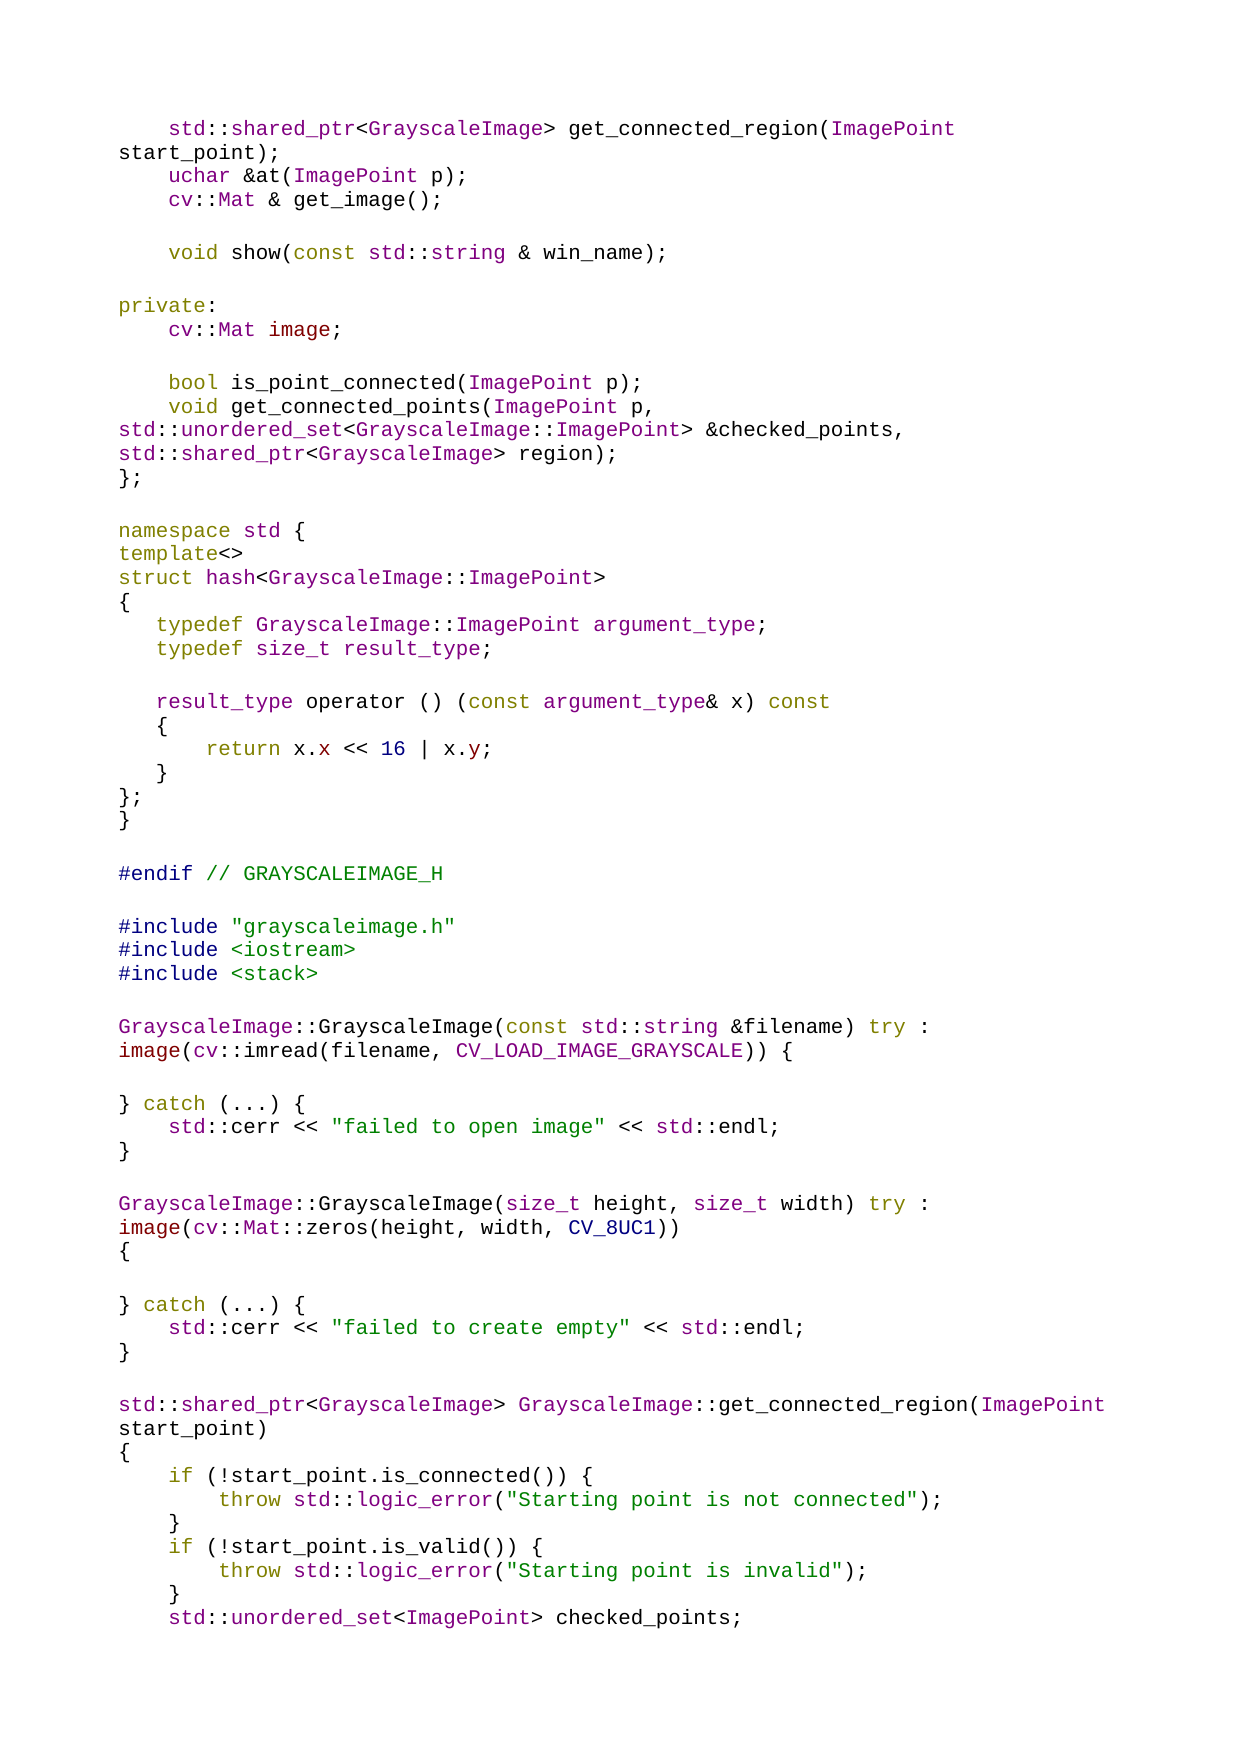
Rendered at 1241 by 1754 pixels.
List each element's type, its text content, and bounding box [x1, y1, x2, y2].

text } catch (...) { [118, 1294, 1122, 1317]
text { [118, 1441, 1122, 1465]
text } [118, 1140, 1122, 1164]
text GrayscaleImage::GrayscaleImage(const std::string &filename) try : image(cv::imread(filename, CV_LOAD_IMAGE_GRAYSCALE)) { [118, 1016, 1122, 1063]
text { [118, 715, 1122, 738]
text std::shared_ptr<GrayscaleImage> get_connected_region(ImagePoint start_point); [118, 118, 1122, 165]
text private: [118, 295, 1122, 319]
text if (!start_point.is_valid()) { [118, 1536, 1122, 1559]
text std::cerr << "failed to open image" << std::endl; [118, 1116, 1122, 1140]
text cv::Mat image; [118, 319, 1122, 343]
text struct hash<GrayscaleImage::ImagePoint> [118, 567, 1122, 591]
text result_type operator () (const argument_type& x) const [118, 691, 1122, 715]
text typedef GrayscaleImage::ImagePoint argument_type; [118, 614, 1122, 638]
text cv::Mat & get_image(); [118, 189, 1122, 213]
text } [118, 762, 1122, 786]
text } [118, 1512, 1122, 1536]
text namespace std { [118, 520, 1122, 543]
text template<> [118, 543, 1122, 567]
text void get_connected_points(ImagePoint p, std::unordered_set<GrayscaleImage::ImagePoint> &checked_points, std::shared_ptr<GrayscaleImage> region); [118, 396, 1122, 467]
text { [118, 591, 1122, 614]
text }; [118, 786, 1122, 809]
text std::cerr << "failed to create empty" << std::endl; [118, 1317, 1122, 1341]
text if (!start_point.is_connected()) { [118, 1465, 1122, 1489]
text #endif // GRAYSCALEIMAGE_H [118, 862, 1122, 886]
text #include <stack> [118, 963, 1122, 987]
text } [118, 1583, 1122, 1607]
text typedef size_t result_type; [118, 638, 1122, 662]
text } [118, 1341, 1122, 1364]
text { [118, 1241, 1122, 1264]
text throw std::logic_error("Starting point is invalid"); [118, 1559, 1122, 1583]
text }; [118, 467, 1122, 490]
text bool is_point_connected(ImagePoint p); [118, 372, 1122, 396]
text return x.x << 16 | x.y; [118, 738, 1122, 762]
text #include "grayscaleimage.h" [118, 916, 1122, 939]
text } [118, 809, 1122, 833]
text uchar &at(ImagePoint p); [118, 165, 1122, 189]
text throw std::logic_error("Starting point is not connected"); [118, 1489, 1122, 1512]
text GrayscaleImage::GrayscaleImage(size_t height, size_t width) try : image(cv::Mat::zeros(height, width, CV_8UC1)) [118, 1193, 1122, 1241]
text void show(const std::string & win_name); [118, 242, 1122, 266]
text } catch (...) { [118, 1093, 1122, 1116]
text #include <iostream> [118, 939, 1122, 963]
text std::shared_ptr<GrayscaleImage> GrayscaleImage::get_connected_region(ImagePoint start_point) [118, 1394, 1122, 1441]
text std::unordered_set<ImagePoint> checked_points; [118, 1607, 1122, 1631]
